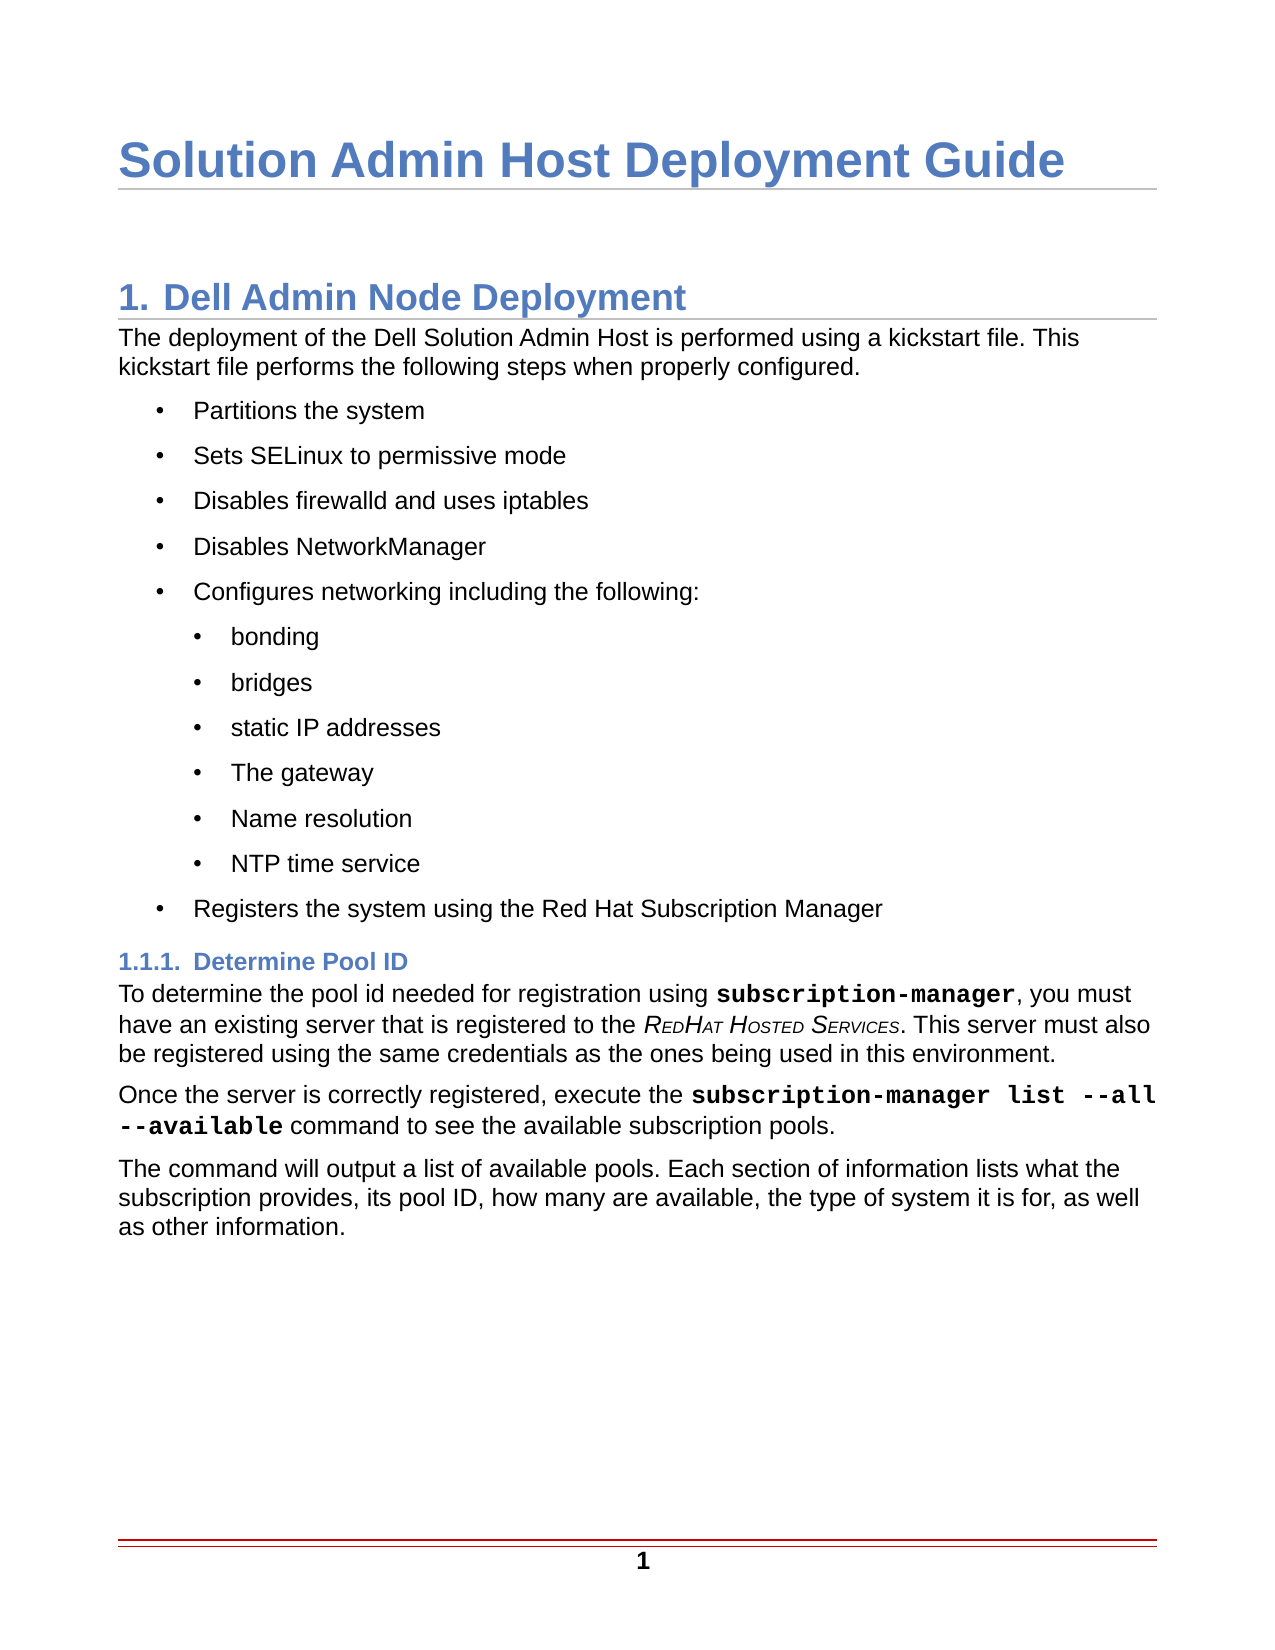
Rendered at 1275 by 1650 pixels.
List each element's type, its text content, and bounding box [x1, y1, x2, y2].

list NTP time service [193, 849, 1157, 878]
list Name resolution [193, 803, 1157, 832]
text Solution Admin Host Deployment Guide [118, 130, 1157, 188]
list Registers the system using the Red Hat Subscription Manager [156, 894, 1157, 923]
list Partitions the system [156, 396, 1157, 424]
text The command will output a list of available pools. Each section of information lists what the subscription provides, its pool ID, how many are available, the type of system it is for, as well as other information. [118, 1154, 1157, 1240]
subtitle Dell Admin Node Deployment [118, 264, 1157, 318]
list Sets SELinux to permissive mode [156, 441, 1157, 470]
subtitle Determine Pool ID [118, 947, 1157, 976]
text To determine the pool id needed for registration using subscription-manager, you must have an existing server that is registered to the RedHat Hosted Services. This server must also be registered using the same credentials as the ones being used in this environment. [118, 979, 1157, 1067]
list Configures networking including the following: [156, 577, 1157, 606]
list Disables NetworkManager [156, 532, 1157, 561]
list static IP addresses [193, 713, 1157, 742]
list bridges [193, 668, 1157, 696]
list The gateway [193, 758, 1157, 787]
text The deployment of the Dell Solution Admin Host is performed using a kickstart file. This kickstart file performs the following steps when properly configured. [118, 323, 1157, 380]
list bonding [193, 622, 1157, 651]
list Disables firewalld and uses iptables [156, 486, 1157, 515]
text Once the server is correctly registered, execute the subscription-manager list --all --available command to see the available subscription pools. [118, 1080, 1157, 1142]
